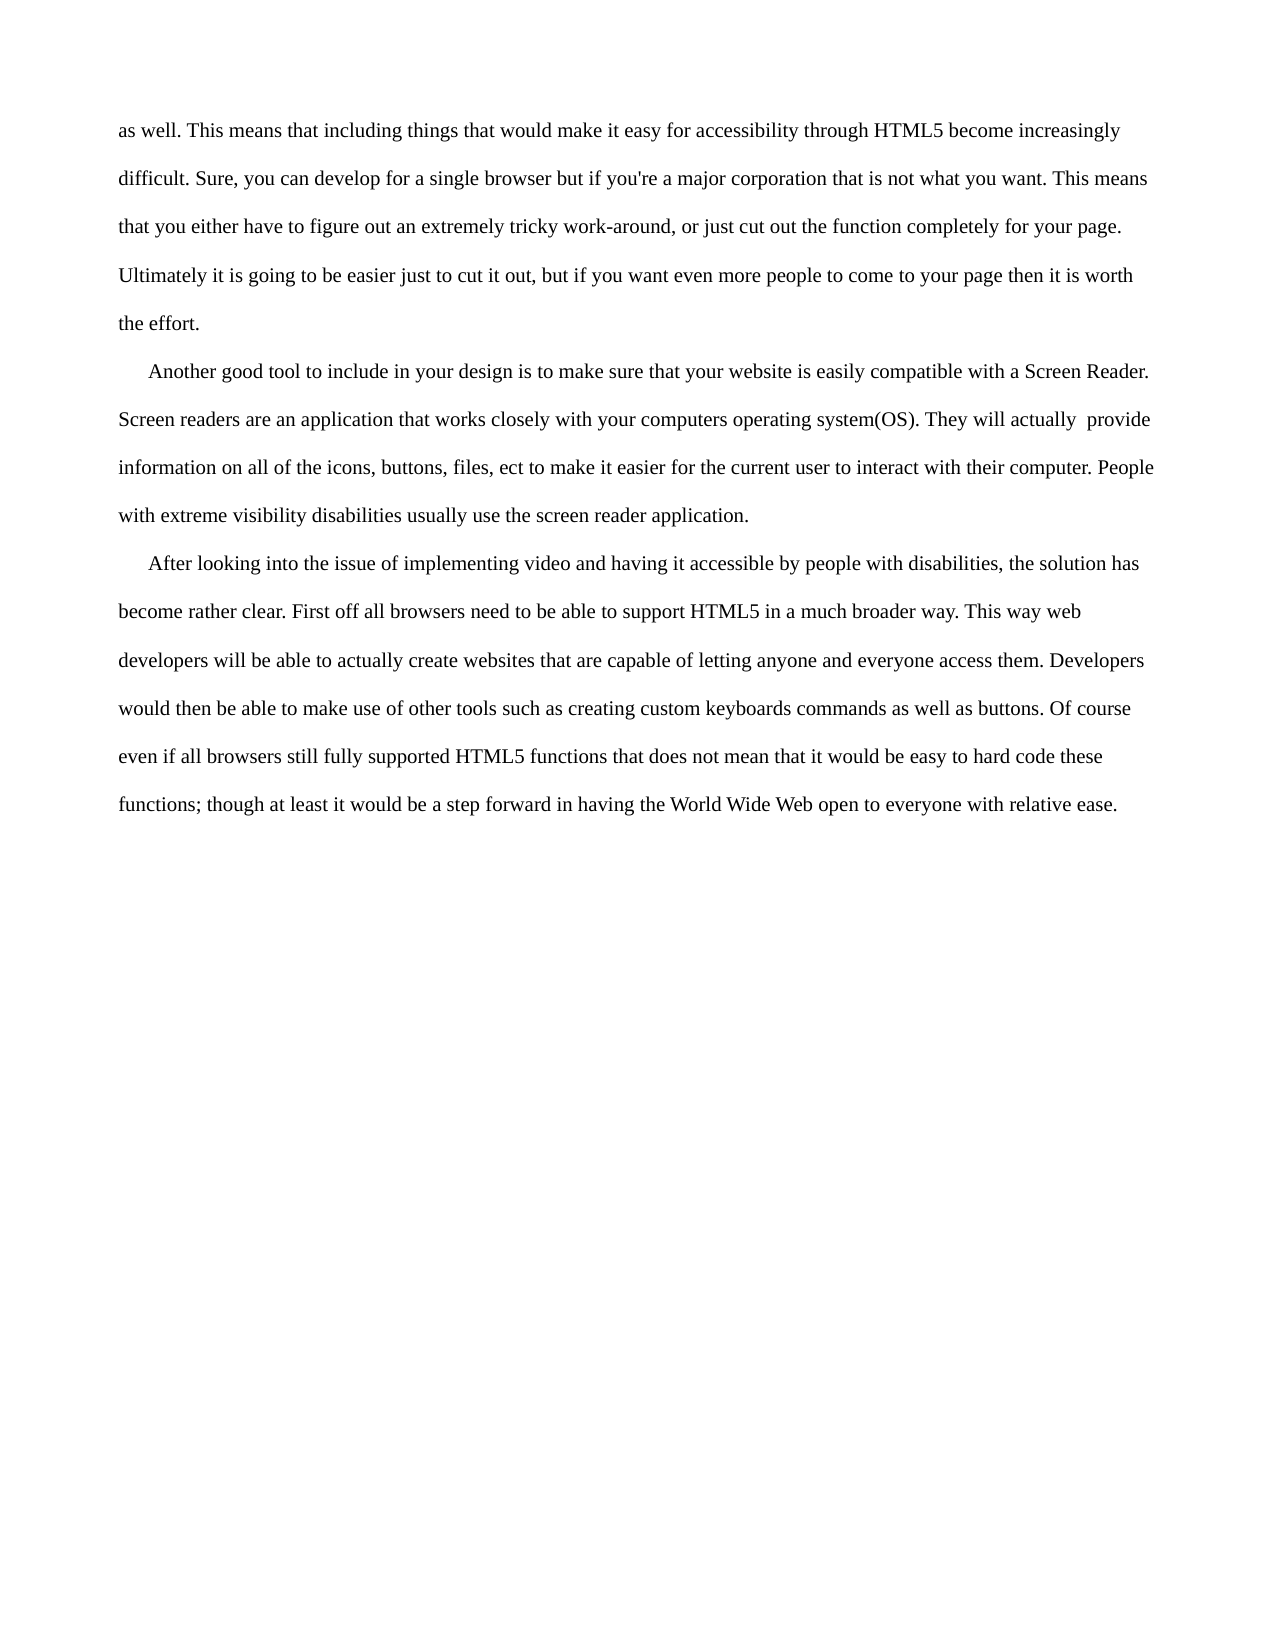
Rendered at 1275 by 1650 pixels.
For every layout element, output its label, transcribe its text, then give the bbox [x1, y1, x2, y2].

text as well. This means that including things that would make it easy for accessibility through HTML5 become increasingly difficult. Sure, you can develop for a single browser but if you're a major corporation that is not what you want. This means that you either have to figure out an extremely tricky work-around, or just cut out the function completely for your page. Ultimately it is going to be easier just to cut it out, but if you want even more people to come to your page then it is worth the effort. [118, 118, 1157, 335]
text Another good tool to include in your design is to make sure that your website is easily compatible with a Screen Reader. Screen readers are an application that works closely with your computers operating system(OS). They will actually provide information on all of the icons, buttons, files, ect to make it easier for the current user to interact with their computer. People with extreme visibility disabilities usually use the screen reader application. [118, 359, 1157, 527]
text After looking into the issue of implementing video and having it accessible by people with disabilities, the solution has become rather clear. First off all browsers need to be able to support HTML5 in a much broader way. This way web developers will be able to actually create websites that are capable of letting anyone and everyone access them. Developers would then be able to make use of other tools such as creating custom keyboards commands as well as buttons. Of course even if all browsers still fully supported HTML5 functions that does not mean that it would be easy to hard code these functions; though at least it would be a step forward in having the World Wide Web open to everyone with relative ease. [118, 551, 1157, 816]
